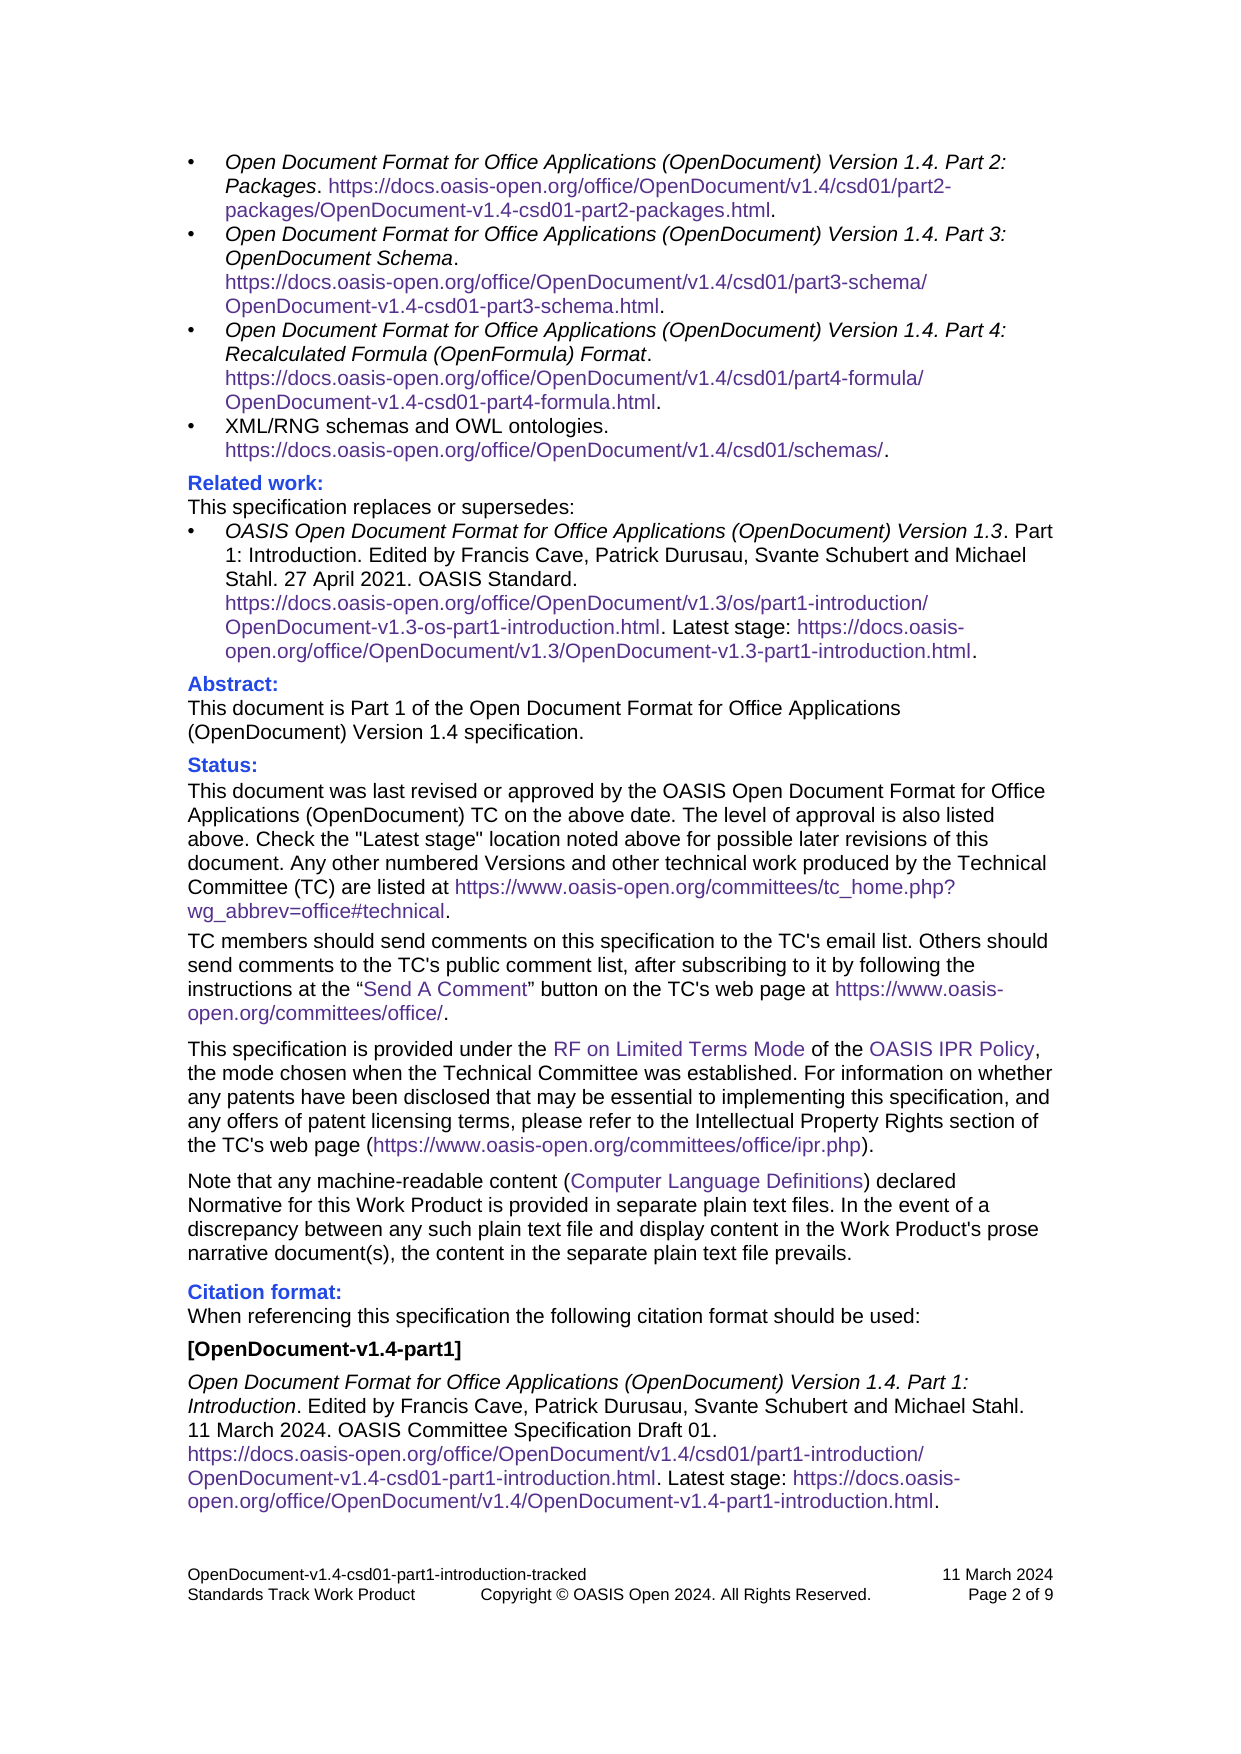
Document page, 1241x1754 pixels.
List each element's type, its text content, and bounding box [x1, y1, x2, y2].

title This specification replaces or supersedes: [187, 495, 1053, 519]
text This specification is provided under the RF on Limited Terms Mode of the OASIS IPR Policy, the mode chosen when the Technical Committee was established. For information on whether any patents have been disclosed that may be essential to implementing this specification, and any offers of patent licensing terms, please refer to the Intellectual Property Rights section of the TC's web page (https://www.oasis-open.org/committees/office/ipr.php). [187, 1037, 1053, 1157]
list XML/RNG schemas and OWL ontologies. https://docs.oasis-open.org/office/OpenDocument/v1.4/csd01/schemas/. [187, 414, 1053, 462]
title [OpenDocument-v1.4-part1] [187, 1337, 1053, 1361]
list Open Document Format for Office Applications (OpenDocument) Version 1.4. Part 2: Packages. https://docs.oasis-open.org/office/OpenDocument/v1.4/csd01/part2-packages/OpenDocument-v1.4-csd01-part2-packages.html. [187, 150, 1053, 222]
text This document was last revised or approved by the OASIS Open Document Format for Office Applications (OpenDocument) TC on the above date. The level of approval is also listed above. Check the "Latest stage" location noted above for possible later revisions of this document. Any other numbered Versions and other technical work produced by the Technical Committee (TC) are listed at https://www.oasis-open.org/committees/tc_home.php?wg_abbrev=office#technical. [187, 779, 1053, 923]
title Related work: [187, 471, 1053, 495]
text TC members should send comments on this specification to the TC's email list. Others should send comments to the TC's public comment list, after subscribing to it by following the instructions at the “Send A Comment” button on the TC's web page at https://www.oasis-open.org/committees/office/. [187, 929, 1053, 1025]
list Open Document Format for Office Applications (OpenDocument) Version 1.4. Part 4: Recalculated Formula (OpenFormula) Format. https://docs.oasis-open.org/office/OpenDocument/v1.4/csd01/part4-formula/OpenDocument-v1.4-csd01-part4-formula.html. [187, 318, 1053, 414]
title Status: [187, 752, 1053, 776]
text Note that any machine-readable content (Computer Language Definitions) declared Normative for this Work Product is provided in separate plain text files. In the event of a discrepancy between any such plain text file and display content in the Work Product's prose narrative document(s), the content in the separate plain text file prevails. [187, 1169, 1053, 1265]
list Open Document Format for Office Applications (OpenDocument) Version 1.4. Part 3: OpenDocument Schema. https://docs.oasis-open.org/office/OpenDocument/v1.4/csd01/part3-schema/OpenDocument-v1.4-csd01-part3-schema.html. [187, 222, 1053, 318]
text This document is Part 1 of the Open Document Format for Office Applications (OpenDocument) Version 1.4 specification. [187, 696, 1053, 743]
text Open Document Format for Office Applications (OpenDocument) Version 1.4. Part 1: Introduction. Edited by Francis Cave, Patrick Durusau, Svante Schubert and Michael Stahl. 11 March 2024. OASIS Committee Specification Draft 01. https://docs.oasis-open.org/office/OpenDocument/v1.4/csd01/part1-introduction/OpenDocument-v1.4-csd01-part1-introduction.html. Latest stage: https://docs.oasis-open.org/office/OpenDocument/v1.4/OpenDocument-v1.4-part1-introduction.html. [187, 1369, 1053, 1513]
title Abstract: [187, 672, 1053, 696]
list OASIS Open Document Format for Office Applications (OpenDocument) Version 1.3. Part 1: Introduction. Edited by Francis Cave, Patrick Durusau, Svante Schubert and Michael Stahl. 27 April 2021. OASIS Standard. https://docs.oasis-open.org/office/OpenDocument/v1.3/os/part1-introduction/OpenDocument-v1.3-os-part1-introduction.html. Latest stage: https://docs.oasis-open.org/office/OpenDocument/v1.3/OpenDocument-v1.3-part1-introduction.html. [187, 519, 1053, 663]
title When referencing this specification the following citation format should be used: [187, 1304, 1053, 1328]
title Citation format: [187, 1280, 1053, 1304]
